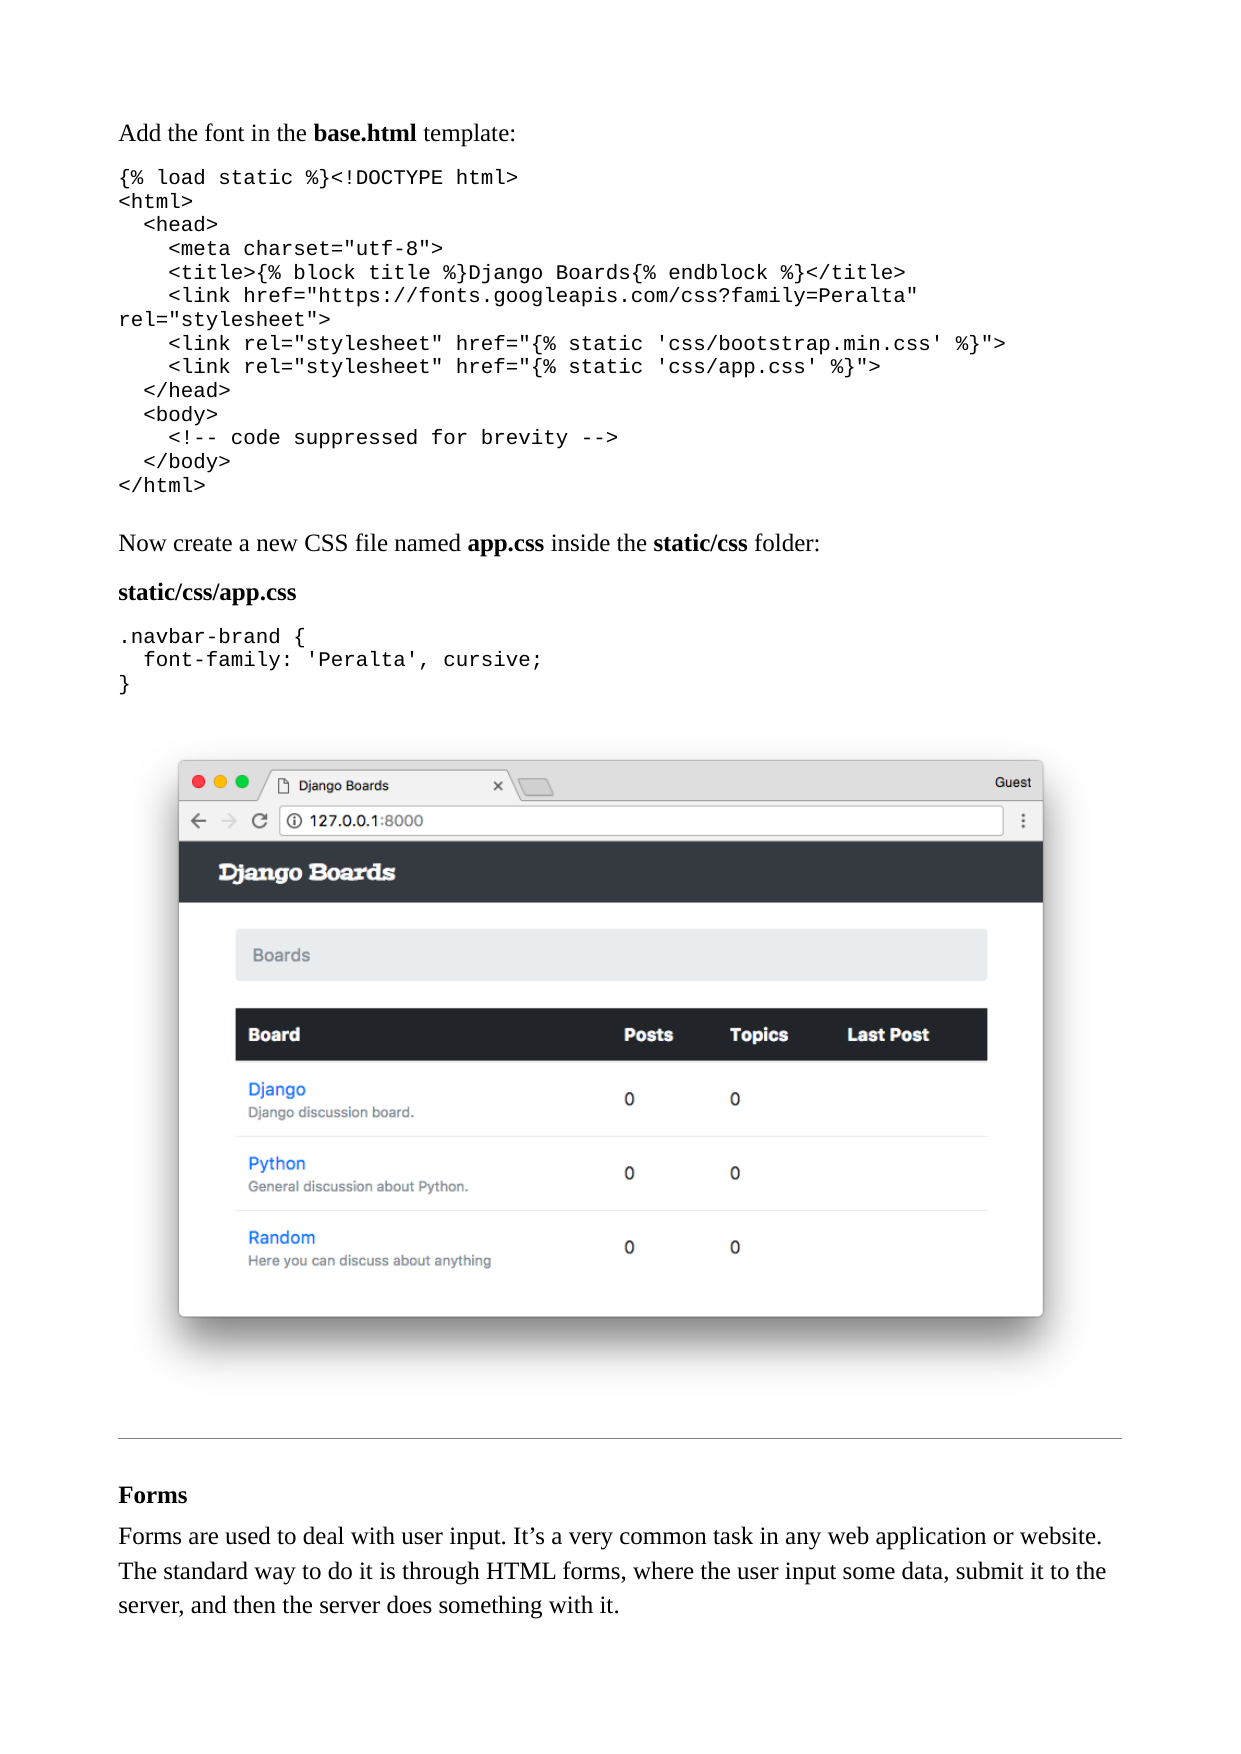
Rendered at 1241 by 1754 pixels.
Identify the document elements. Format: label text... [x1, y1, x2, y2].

text <head> [118, 214, 1122, 238]
text <body> [118, 404, 1122, 427]
text Forms are used to deal with user input. It’s a very common task in any web application or website. The standard way to do it is through HTML forms, where the user input some data, submit it to the server, and then the server does something with it. [118, 1521, 1122, 1619]
text <link href="https://fonts.googleapis.com/css?family=Peralta" rel="stylesheet"> [118, 285, 1122, 333]
text <html> [118, 191, 1122, 214]
text .navbar-brand { [118, 626, 1122, 649]
text </body> [118, 451, 1122, 474]
text <link rel="stylesheet" href="{% static 'css/bootstrap.min.css' %}"> [118, 333, 1122, 356]
text <title>{% block title %}Django Boards{% endblock %}</title> [118, 262, 1122, 285]
text </html> [118, 474, 1122, 498]
text {% load static %}<!DOCTYPE html> [118, 167, 1122, 191]
text Add the font in the base.html template: [118, 118, 1122, 147]
text } [118, 673, 1122, 697]
subtitle Forms [118, 1480, 1122, 1509]
text <meta charset="utf-8"> [118, 238, 1122, 262]
text <!-- code suppressed for brevity --> [118, 427, 1122, 451]
text static/css/app.css [118, 577, 1122, 606]
text font-family: 'Peralta', cursive; [118, 649, 1122, 673]
text Now create a new CSS file named app.css inside the static/css folder: [118, 528, 1122, 556]
text </head> [118, 380, 1122, 404]
picture [118, 726, 1103, 1404]
text <link rel="stylesheet" href="{% static 'css/app.css' %}"> [118, 356, 1122, 380]
